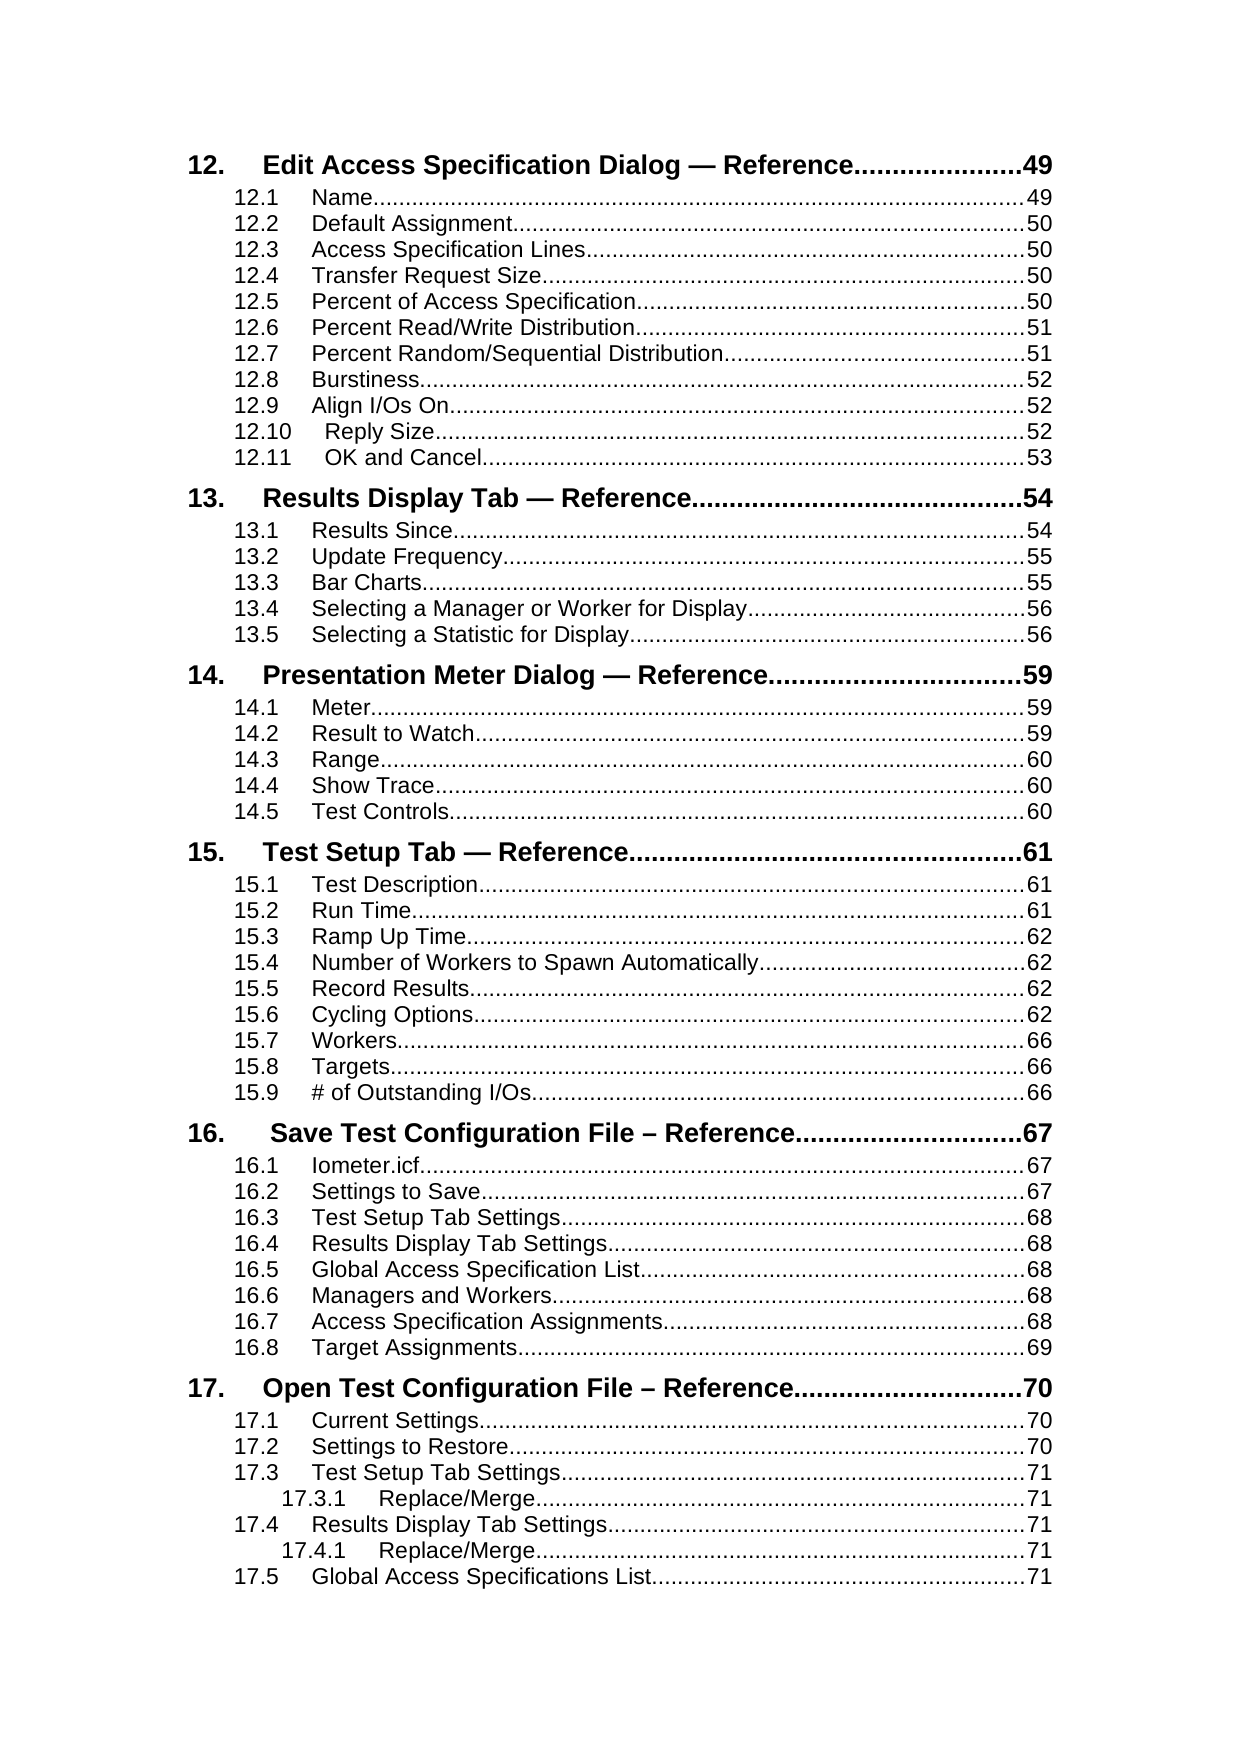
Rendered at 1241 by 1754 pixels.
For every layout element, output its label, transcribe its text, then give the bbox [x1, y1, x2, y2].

text 17.5 Global Access Specifications List 71 [233, 1563, 1053, 1589]
text 17.3 Test Setup Tab Settings 71 [233, 1459, 1053, 1485]
text 12.11 OK and Cancel 53 [233, 444, 1053, 471]
text 12.8 Burstiness 52 [233, 366, 1053, 392]
text 15.3 Ramp Up Time 62 [233, 923, 1053, 949]
text 16.3 Test Setup Tab Settings 68 [233, 1204, 1053, 1230]
text 17.1 Current Settings 70 [233, 1407, 1053, 1433]
text 14.4 Show Trace 60 [233, 772, 1053, 798]
text 17.4.1 Replace/Merge 71 [281, 1537, 1053, 1563]
text 16.4 Results Display Tab Settings 68 [233, 1230, 1053, 1256]
text 16.1 Iometer.icf 67 [233, 1152, 1053, 1178]
text 12.1 Name 49 [233, 184, 1053, 210]
text 13.3 Bar Charts 55 [233, 569, 1053, 595]
text 15.1 Test Description 61 [233, 871, 1053, 897]
text 12.6 Percent Read/Write Distribution 51 [233, 314, 1053, 340]
text 15.6 Cycling Options 62 [233, 1001, 1053, 1027]
text 16.5 Global Access Specification List 68 [233, 1256, 1053, 1282]
text 12.2 Default Assignment 50 [233, 210, 1053, 236]
text 14. Presentation Meter Dialog — Reference 59 [187, 660, 1053, 690]
text 14.5 Test Controls 60 [233, 798, 1053, 824]
text 15.7 Workers 66 [233, 1027, 1053, 1053]
text 13.1 Results Since 54 [233, 517, 1053, 543]
text 17.2 Settings to Restore 70 [233, 1433, 1053, 1459]
text 17. Open Test Configuration File – Reference 70 [187, 1373, 1053, 1403]
text 16.2 Settings to Save 67 [233, 1178, 1053, 1204]
text 13.5 Selecting a Statistic for Display 56 [233, 621, 1053, 647]
text 15.5 Record Results 62 [233, 975, 1053, 1001]
text 12.5 Percent of Access Specification 50 [233, 288, 1053, 314]
text 14.1 Meter 59 [233, 694, 1053, 720]
text 16. Save Test Configuration File – Reference 67 [187, 1118, 1053, 1148]
text 15.9 # of Outstanding I/Os 66 [233, 1079, 1053, 1105]
text 12.7 Percent Random/Sequential Distribution 51 [233, 340, 1053, 366]
text 17.3.1 Replace/Merge 71 [281, 1485, 1053, 1511]
text 17.4 Results Display Tab Settings 71 [233, 1511, 1053, 1537]
text 12.9 Align I/Os On 52 [233, 392, 1053, 418]
text 12.10 Reply Size 52 [233, 418, 1053, 444]
text 13.4 Selecting a Manager or Worker for Display 56 [233, 595, 1053, 621]
text 16.7 Access Specification Assignments 68 [233, 1308, 1053, 1334]
text 14.3 Range 60 [233, 746, 1053, 772]
text 15. Test Setup Tab — Reference 61 [187, 837, 1053, 867]
text 13.2 Update Frequency 55 [233, 543, 1053, 569]
text 13. Results Display Tab — Reference 54 [187, 483, 1053, 513]
text 12.3 Access Specification Lines 50 [233, 236, 1053, 262]
text 16.8 Target Assignments 69 [233, 1334, 1053, 1360]
text 16.6 Managers and Workers 68 [233, 1282, 1053, 1308]
text 12. Edit Access Specification Dialog — Reference 49 [187, 150, 1053, 180]
text 15.8 Targets 66 [233, 1053, 1053, 1079]
text 15.4 Number of Workers to Spawn Automatically 62 [233, 949, 1053, 975]
text 15.2 Run Time 61 [233, 897, 1053, 923]
text 14.2 Result to Watch 59 [233, 720, 1053, 746]
text 12.4 Transfer Request Size 50 [233, 262, 1053, 288]
